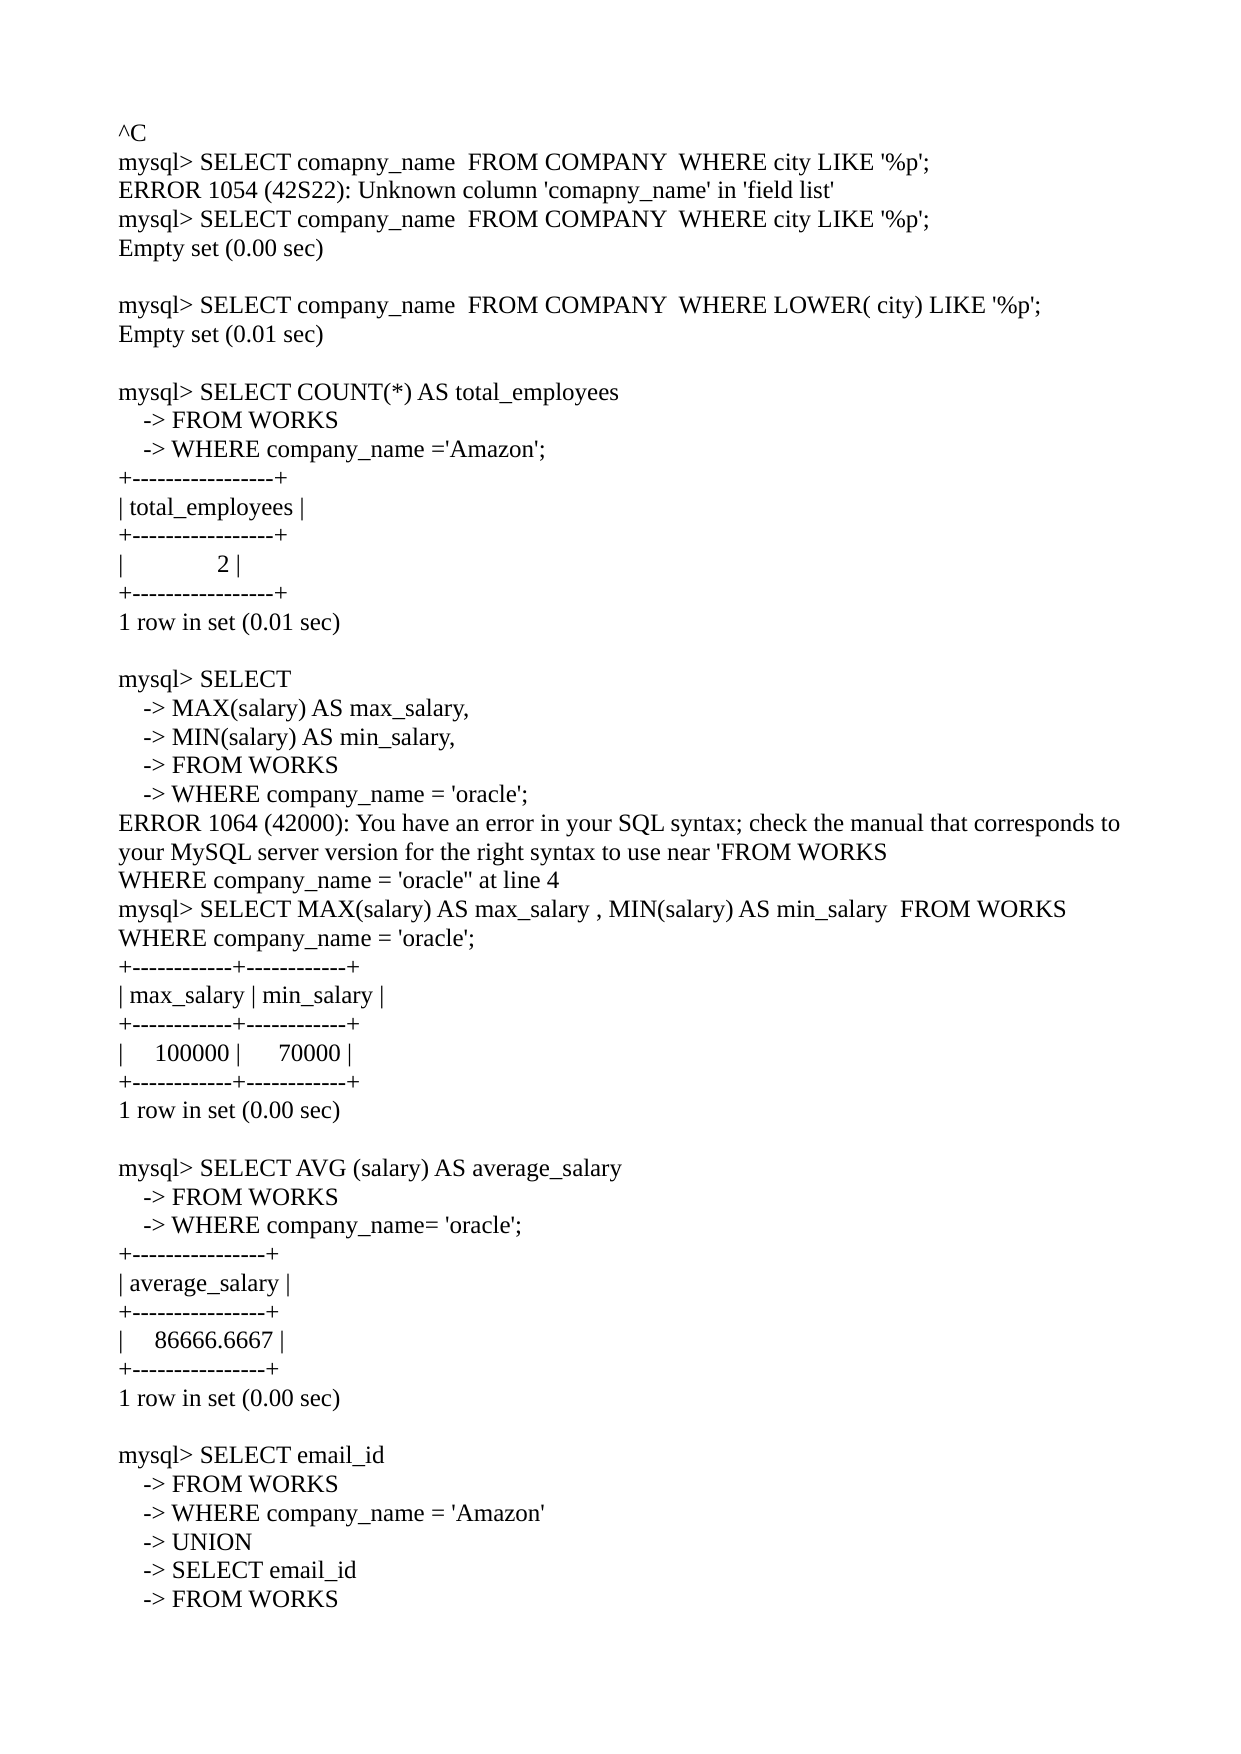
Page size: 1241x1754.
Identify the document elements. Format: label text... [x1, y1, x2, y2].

text -> FROM WORKS [118, 1182, 1122, 1211]
text ERROR 1064 (42000): You have an error in your SQL syntax; check the manual that corresponds to your MySQL server version for the right syntax to use near 'FROM WORKS [118, 808, 1122, 866]
text mysql> SELECT company_name FROM COMPANY WHERE LOWER( city) LIKE '%p'; [118, 291, 1122, 319]
text +------------+------------+ [118, 952, 1122, 981]
text +----------------+ [118, 1239, 1122, 1268]
text 1 row in set (0.01 sec) [118, 607, 1122, 636]
text | max_salary | min_salary | [118, 981, 1122, 1009]
text -> FROM WORKS [118, 1584, 1122, 1613]
text -> MIN(salary) AS min_salary, [118, 722, 1122, 751]
text -> UNION [118, 1527, 1122, 1556]
text 1 row in set (0.00 sec) [118, 1383, 1122, 1412]
text Empty set (0.01 sec) [118, 319, 1122, 348]
text mysql> SELECT company_name FROM COMPANY WHERE city LIKE '%p'; [118, 204, 1122, 233]
text mysql> SELECT COUNT(*) AS total_employees [118, 377, 1122, 406]
text -> WHERE company_name = 'Amazon' [118, 1498, 1122, 1527]
text +-----------------+ [118, 463, 1122, 492]
text mysql> SELECT AVG (salary) AS average_salary [118, 1153, 1122, 1182]
text +-----------------+ [118, 521, 1122, 549]
text -> SELECT email_id [118, 1556, 1122, 1584]
text +------------+------------+ [118, 1009, 1122, 1038]
text -> FROM WORKS [118, 406, 1122, 434]
text | 86666.6667 | [118, 1326, 1122, 1354]
text | 100000 | 70000 | [118, 1038, 1122, 1067]
text | average_salary | [118, 1268, 1122, 1297]
text Empty set (0.00 sec) [118, 233, 1122, 262]
text mysql> SELECT [118, 664, 1122, 693]
text ERROR 1054 (42S22): Unknown column 'comapny_name' in 'field list' [118, 176, 1122, 204]
text | total_employees | [118, 492, 1122, 521]
text +----------------+ [118, 1354, 1122, 1383]
text +-----------------+ [118, 578, 1122, 607]
text 1 row in set (0.00 sec) [118, 1096, 1122, 1124]
text -> WHERE company_name ='Amazon'; [118, 434, 1122, 463]
text WHERE company_name = 'oracle'' at line 4 [118, 866, 1122, 894]
text mysql> SELECT comapny_name FROM COMPANY WHERE city LIKE '%p'; [118, 147, 1122, 176]
text -> FROM WORKS [118, 1469, 1122, 1498]
text | 2 | [118, 549, 1122, 578]
text -> MAX(salary) AS max_salary, [118, 693, 1122, 722]
text +----------------+ [118, 1297, 1122, 1326]
text mysql> SELECT email_id [118, 1441, 1122, 1469]
text ^C [118, 118, 1122, 147]
text -> FROM WORKS [118, 751, 1122, 779]
text +------------+------------+ [118, 1067, 1122, 1096]
text -> WHERE company_name = 'oracle'; [118, 779, 1122, 808]
text mysql> SELECT MAX(salary) AS max_salary , MIN(salary) AS min_salary FROM WORKS WHERE company_name = 'oracle'; [118, 894, 1122, 952]
text -> WHERE company_name= 'oracle'; [118, 1211, 1122, 1239]
